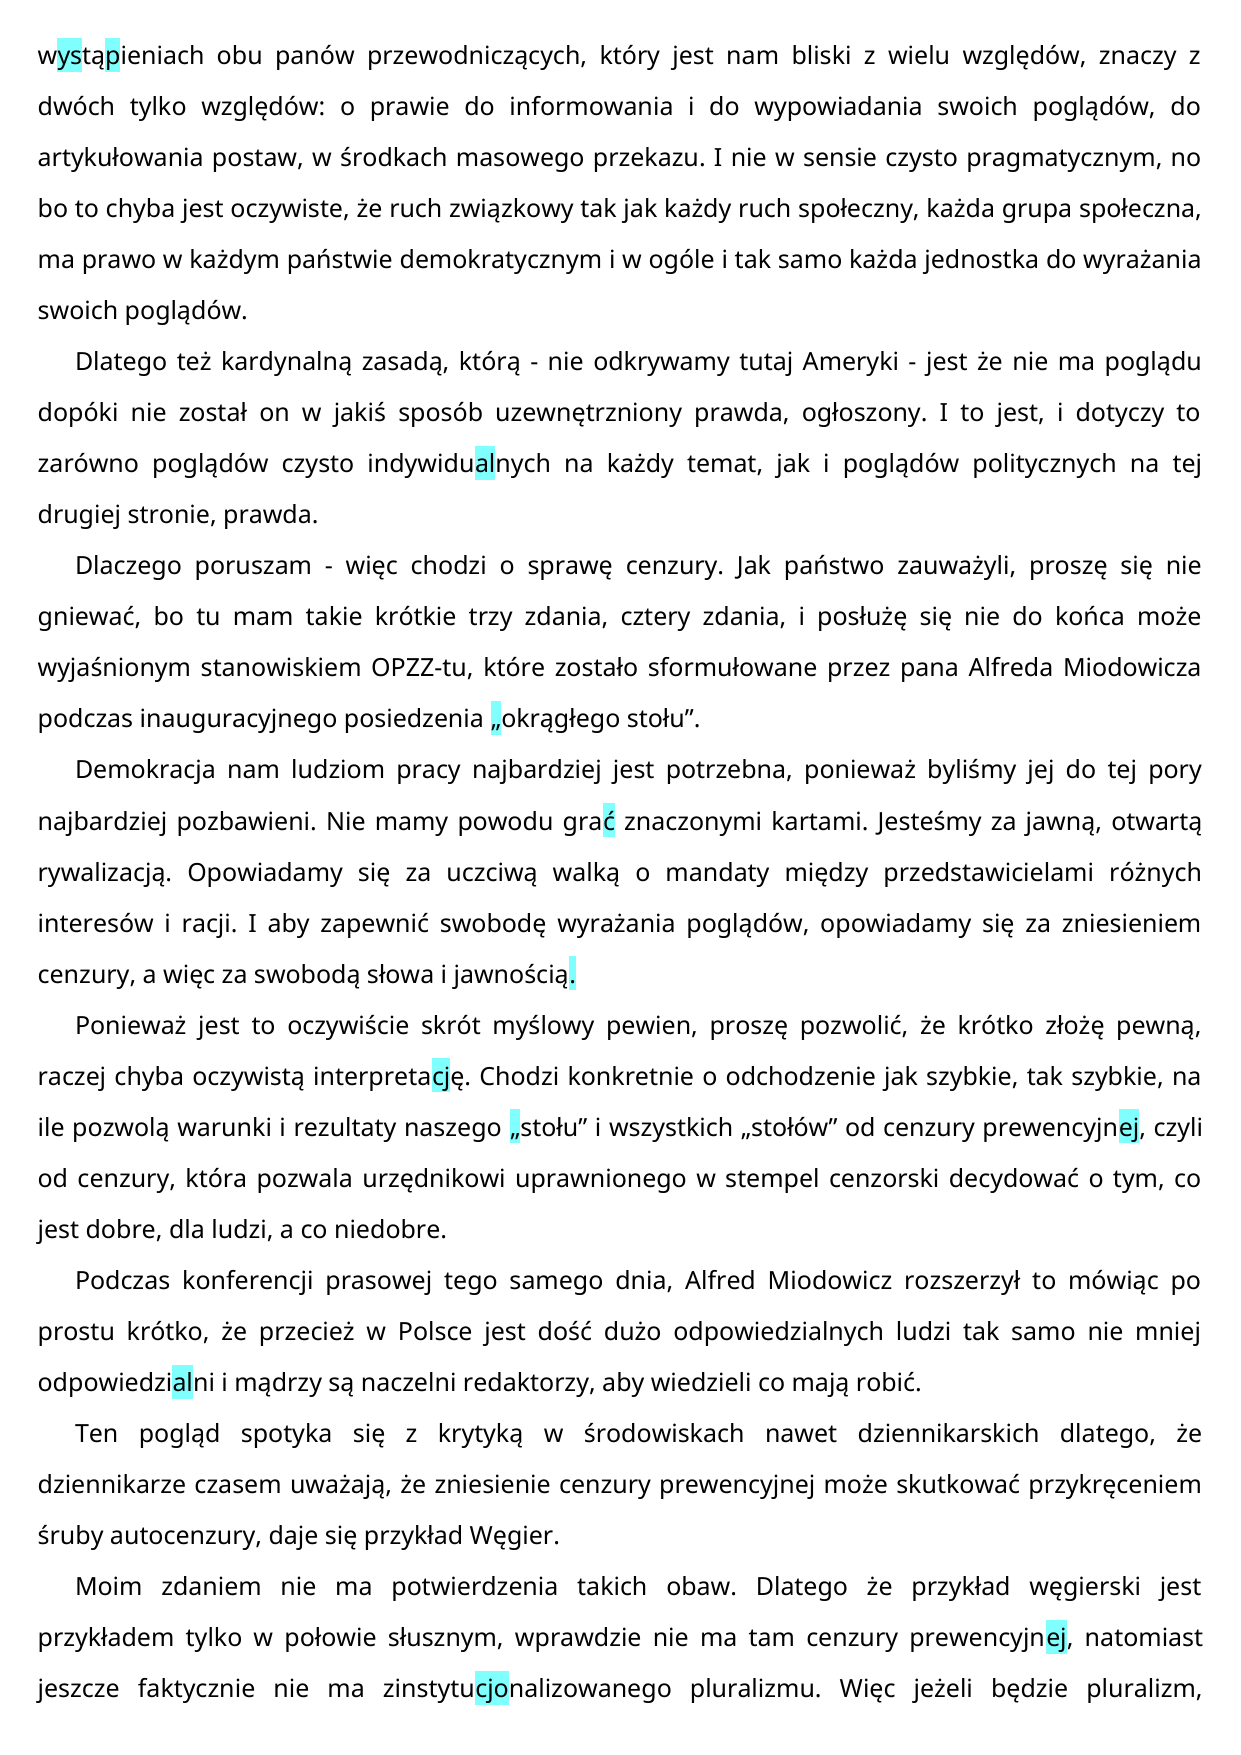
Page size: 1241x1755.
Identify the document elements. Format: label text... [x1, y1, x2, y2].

text Moim zdaniem nie ma potwierdzenia takich obaw. Dlatego że przykład węgierski jest przykładem tylko w połowie słusznym, wprawdzie nie ma tam cenzury prewencyjnej, natomiast jeszcze faktycznie nie ma zinstytucjonalizowanego pluralizmu. Więc jeżeli będzie pluralizm, [37, 1569, 1203, 1705]
text Demokracja nam ludziom pracy najbardziej jest potrzebna, ponieważ byliśmy jej do tej pory najbardziej pozbawieni. Nie mamy powodu grać znaczonymi kartami. Jesteśmy za jawną, otwartą rywalizacją. Opowiadamy się za uczciwą walką o mandaty między przedstawicielami różnych interesów i racji. I aby zapewnić swobodę wyrażania poglądów, opowiadamy się za zniesieniem cenzury, a więc za swobodą słowa i jawnością. [37, 752, 1203, 990]
text Ponieważ jest to oczywiście skrót myślowy pewien, proszę pozwolić, że krótko złożę pewną, raczej chyba oczywistą interpretację. Chodzi konkretnie o odchodzenie jak szybkie, tak szybkie, na ile pozwolą warunki i rezultaty naszego „stołu” i wszystkich „stołów” od cenzury prewencyjnej, czyli od cenzury, która pozwala urzędnikowi uprawnionego w stempel cenzorski decydować o tym, co jest dobre, dla ludzi, a co niedobre. [37, 1007, 1203, 1246]
text Ten pogląd spotyka się z krytyką w środowiskach nawet dziennikarskich dlatego, że dziennikarze czasem uważają, że zniesienie cenzury prewencyjnej może skutkować przykręceniem śruby autocenzury, daje się przykład Węgier. [37, 1416, 1203, 1552]
text Podczas konferencji prasowej tego samego dnia, Alfred Miodowicz rozszerzył to mówiąc po prostu krótko, że przecież w Polsce jest dość dużo odpowiedzialnych ludzi tak samo nie mniej odpowiedzialni i mądrzy są naczelni redaktorzy, aby wiedzieli co mają robić. [37, 1262, 1203, 1399]
text Dlaczego poruszam - więc chodzi o sprawę cenzury. Jak państwo zauważyli, proszę się nie gniewać, bo tu mam takie krótkie trzy zdania, cztery zdania, i posłużę się nie do końca może wyjaśnionym stanowiskiem OPZZ-tu, które zostało sformułowane przez pana Alfreda Miodowicza podczas inauguracyjnego posiedzenia „okrągłego stołu”. [37, 548, 1203, 735]
text Dlatego też kardynalną zasadą, którą - nie odkrywamy tutaj Ameryki - jest że nie ma poglądu dopóki nie został on w jakiś sposób uzewnętrzniony prawda, ogłoszony. I to jest, i dotyczy to zarówno poglądów czysto indywidualnych na każdy temat, jak i poglądów politycznych na tej drugiej stronie, prawda. [37, 344, 1203, 531]
text wystąpieniach obu panów przewodniczących, który jest nam bliski z wielu względów, znaczy z dwóch tylko względów: o prawie do informowania i do wypowiadania swoich poglądów, do artykułowania postaw, w środkach masowego przekazu. I nie w sensie czysto pragmatycznym, no bo to chyba jest oczywiste, że ruch związkowy tak jak każdy ruch społeczny, każda grupa społeczna, ma prawo w każdym państwie demokratycznym i w ogóle i tak samo każda jednostka do wyrażania swoich poglądów. [37, 37, 1203, 327]
